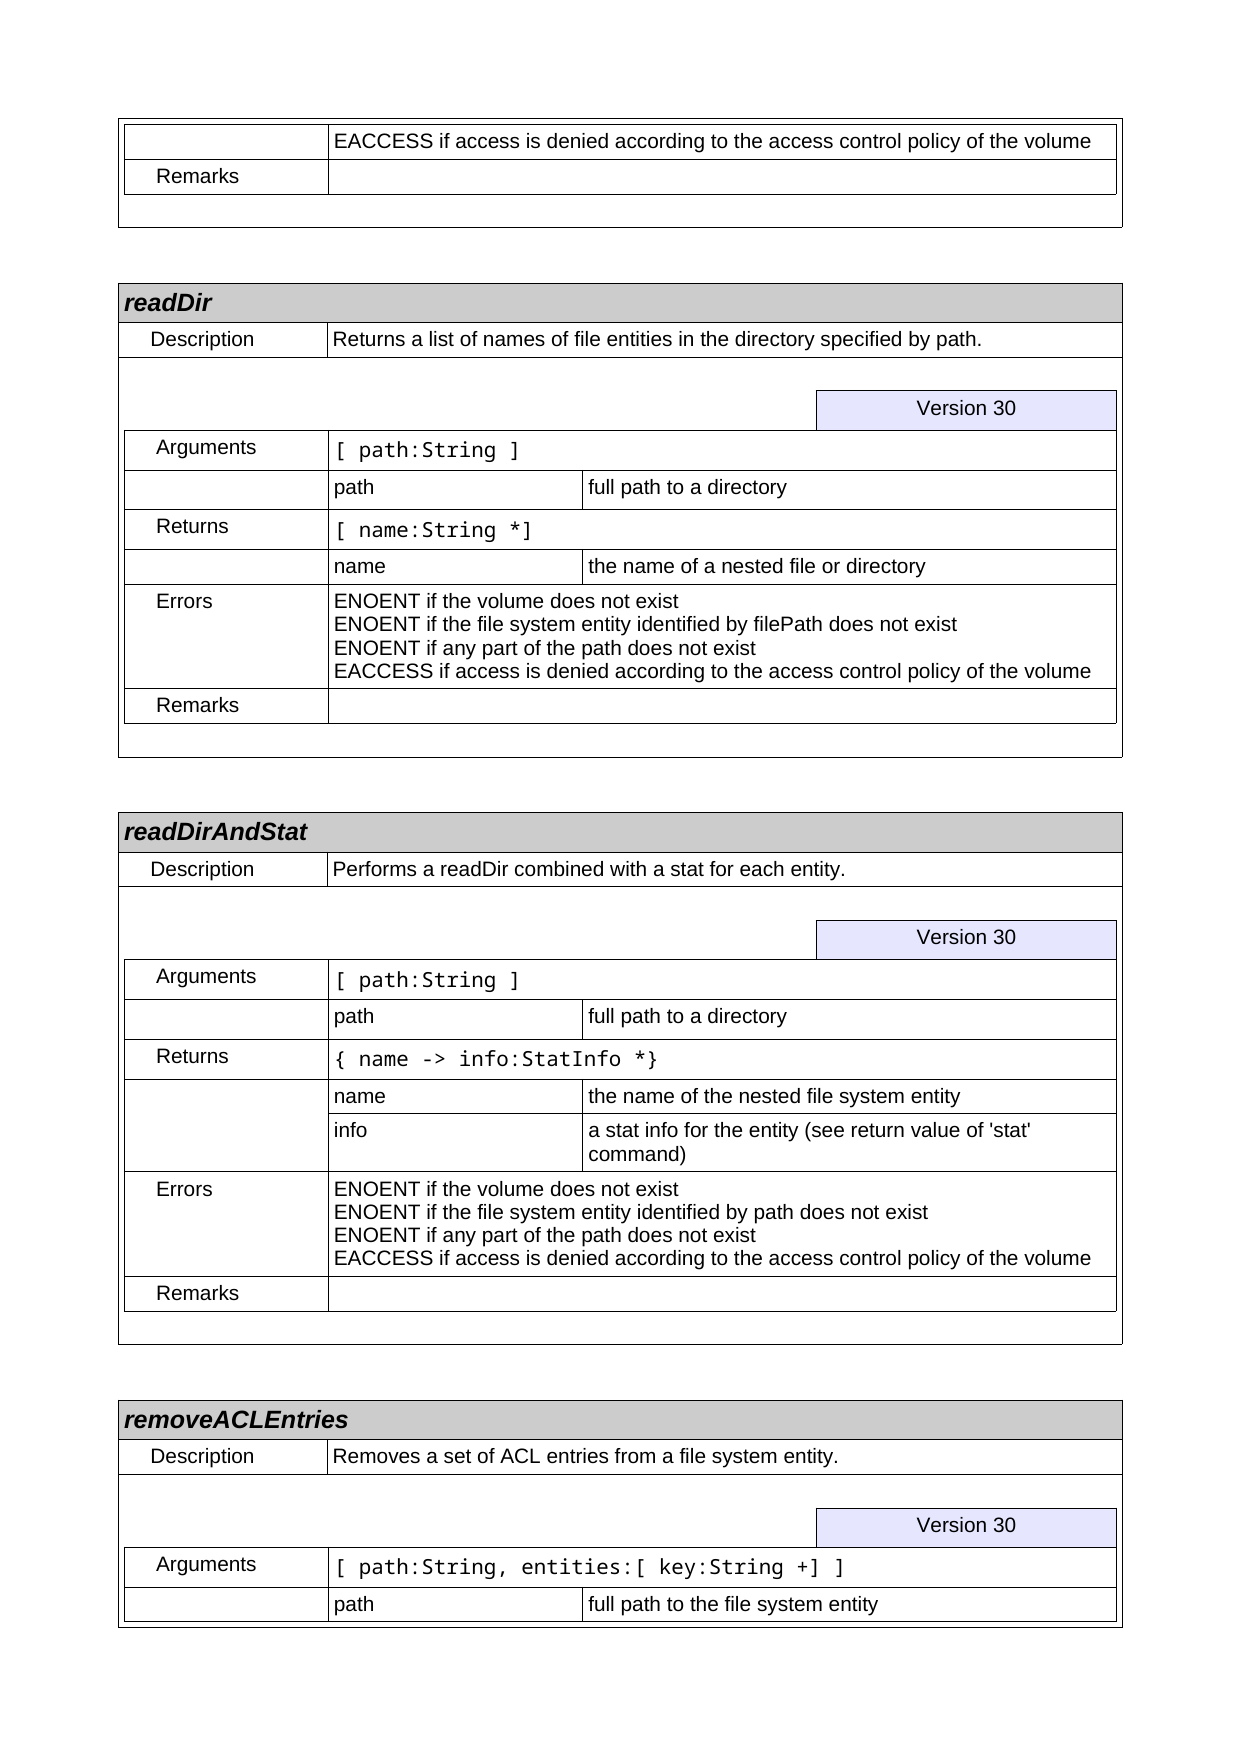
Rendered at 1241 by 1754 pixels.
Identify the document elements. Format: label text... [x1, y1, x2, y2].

table_cell a stat info for the entity (see return value of 'stat' command) [583, 1114, 1116, 1171]
table_header path [329, 1588, 582, 1621]
table_cell Arguments [125, 960, 328, 999]
table_cell [ name:String *] [329, 510, 1116, 549]
table_cell [329, 160, 1116, 193]
table_cell path [329, 471, 582, 509]
table_cell full path to a directory [583, 471, 1116, 509]
table_cell Errors [125, 585, 328, 688]
table_cell Returns [125, 1040, 328, 1078]
table_cell Description [119, 1440, 327, 1474]
table_cell the name of a nested file or directory [583, 550, 1116, 584]
table_header [124, 1508, 816, 1547]
table_cell Performs a readDir combined with a stat for each entity. [328, 853, 1122, 886]
table_cell ENOENT if the volume does not exist ENOENT if the file system entity identified by filePath does not exist ENOENT if any part of the path does not exist EACCESS if access is denied according to the access control policy of the volume [329, 585, 1116, 688]
table_cell Returns [125, 510, 328, 549]
table_header [124, 920, 816, 959]
table_cell path [329, 1000, 582, 1038]
table_cell [329, 1277, 1116, 1311]
table_cell [119, 1475, 1122, 1627]
table_header readDir [119, 284, 1122, 322]
table_cell Removes a set of ACL entries from a file system entity. [328, 1440, 1122, 1474]
table_cell [329, 689, 1116, 723]
table_cell Arguments [125, 431, 328, 470]
table_cell [125, 1080, 328, 1171]
table_cell [125, 125, 328, 159]
table_cell Remarks [125, 689, 328, 723]
table_header removeACLEntries [119, 1401, 1122, 1439]
table_cell [ path:String ] [329, 431, 1116, 470]
table_cell Description [119, 323, 327, 357]
table_cell info [329, 1114, 582, 1171]
table_header full path to the file system entity [583, 1588, 1116, 1621]
table_header Version 30 [817, 391, 1116, 430]
table_header Version 30 [817, 921, 1116, 959]
table_cell [119, 887, 1122, 1344]
table_cell [ path:String ] [329, 960, 1116, 999]
table_cell Remarks [125, 160, 328, 193]
table_cell [119, 119, 1122, 227]
table_cell ENOENT if the volume does not exist ENOENT if the file system entity identified by path does not exist ENOENT if any part of the path does not exist EACCESS if access is denied according to the access control policy of the volume [329, 1172, 1116, 1276]
table_header the name of the nested file system entity [583, 1080, 1116, 1113]
table_header name [329, 1080, 582, 1113]
table_cell Errors [125, 1172, 328, 1276]
table_cell [125, 1000, 328, 1038]
table_cell [125, 471, 328, 509]
table_cell [119, 358, 1122, 757]
table_cell name [329, 550, 582, 584]
table_cell Arguments [125, 1548, 328, 1587]
table_cell [125, 1588, 328, 1621]
table_cell Remarks [125, 1277, 328, 1311]
table_cell Returns a list of names of file entities in the directory specified by path. [328, 323, 1122, 357]
table_header [124, 390, 816, 430]
table_cell full path to a directory [583, 1000, 1116, 1038]
table_cell Description [119, 853, 327, 886]
table_cell EACCESS if access is denied according to the access control policy of the volume [329, 125, 1116, 159]
table_cell [ path:String, entities:[ key:String +] ] [329, 1548, 1116, 1587]
table_cell [125, 550, 328, 584]
table_header readDirAndStat [119, 813, 1122, 852]
table_cell { name -> info:StatInfo *} [329, 1040, 1116, 1078]
table_header Version 30 [817, 1509, 1116, 1547]
